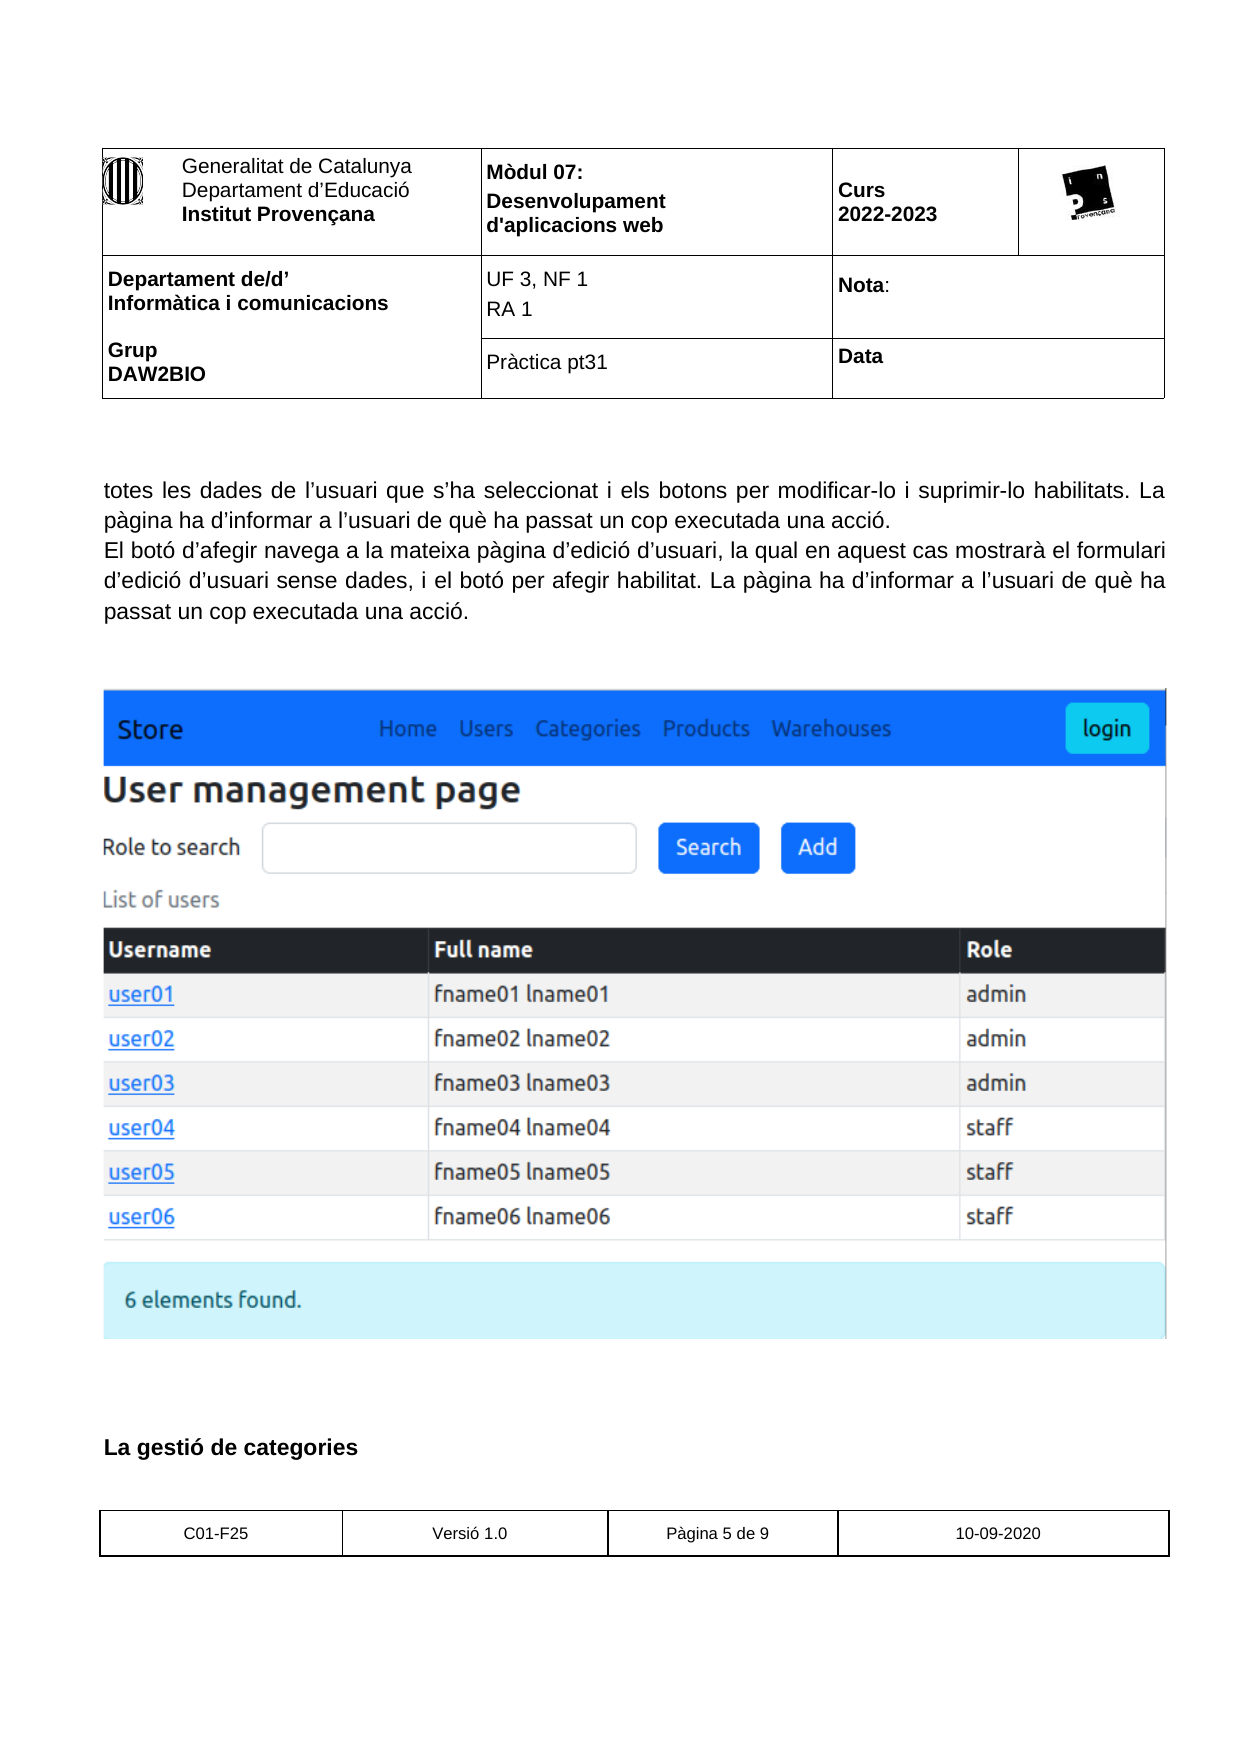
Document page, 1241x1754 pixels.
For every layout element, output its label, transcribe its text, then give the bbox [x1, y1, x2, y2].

text El botó d’afegir navega a la mateixa pàgina d’edició d’usuari, la qual en aquest cas mostrarà el formulari d’edició d’usuari sense dades, i el botó per afegir habilitat. La pàgina ha d’informar a l’usuari de què ha passat un cop executada una acció. [103, 537, 1167, 624]
picture [103, 688, 1167, 1339]
text totes les dades de l’usuari que s’ha seleccionat i els botons per modificar-lo i suprimir-lo habilitats. La pàgina ha d’informar a l’usuari de què ha passat un cop executada una acció. [103, 477, 1167, 533]
text La gestió de categories [103, 1433, 1167, 1460]
picture [1046, 165, 1130, 220]
picture [102, 157, 143, 205]
